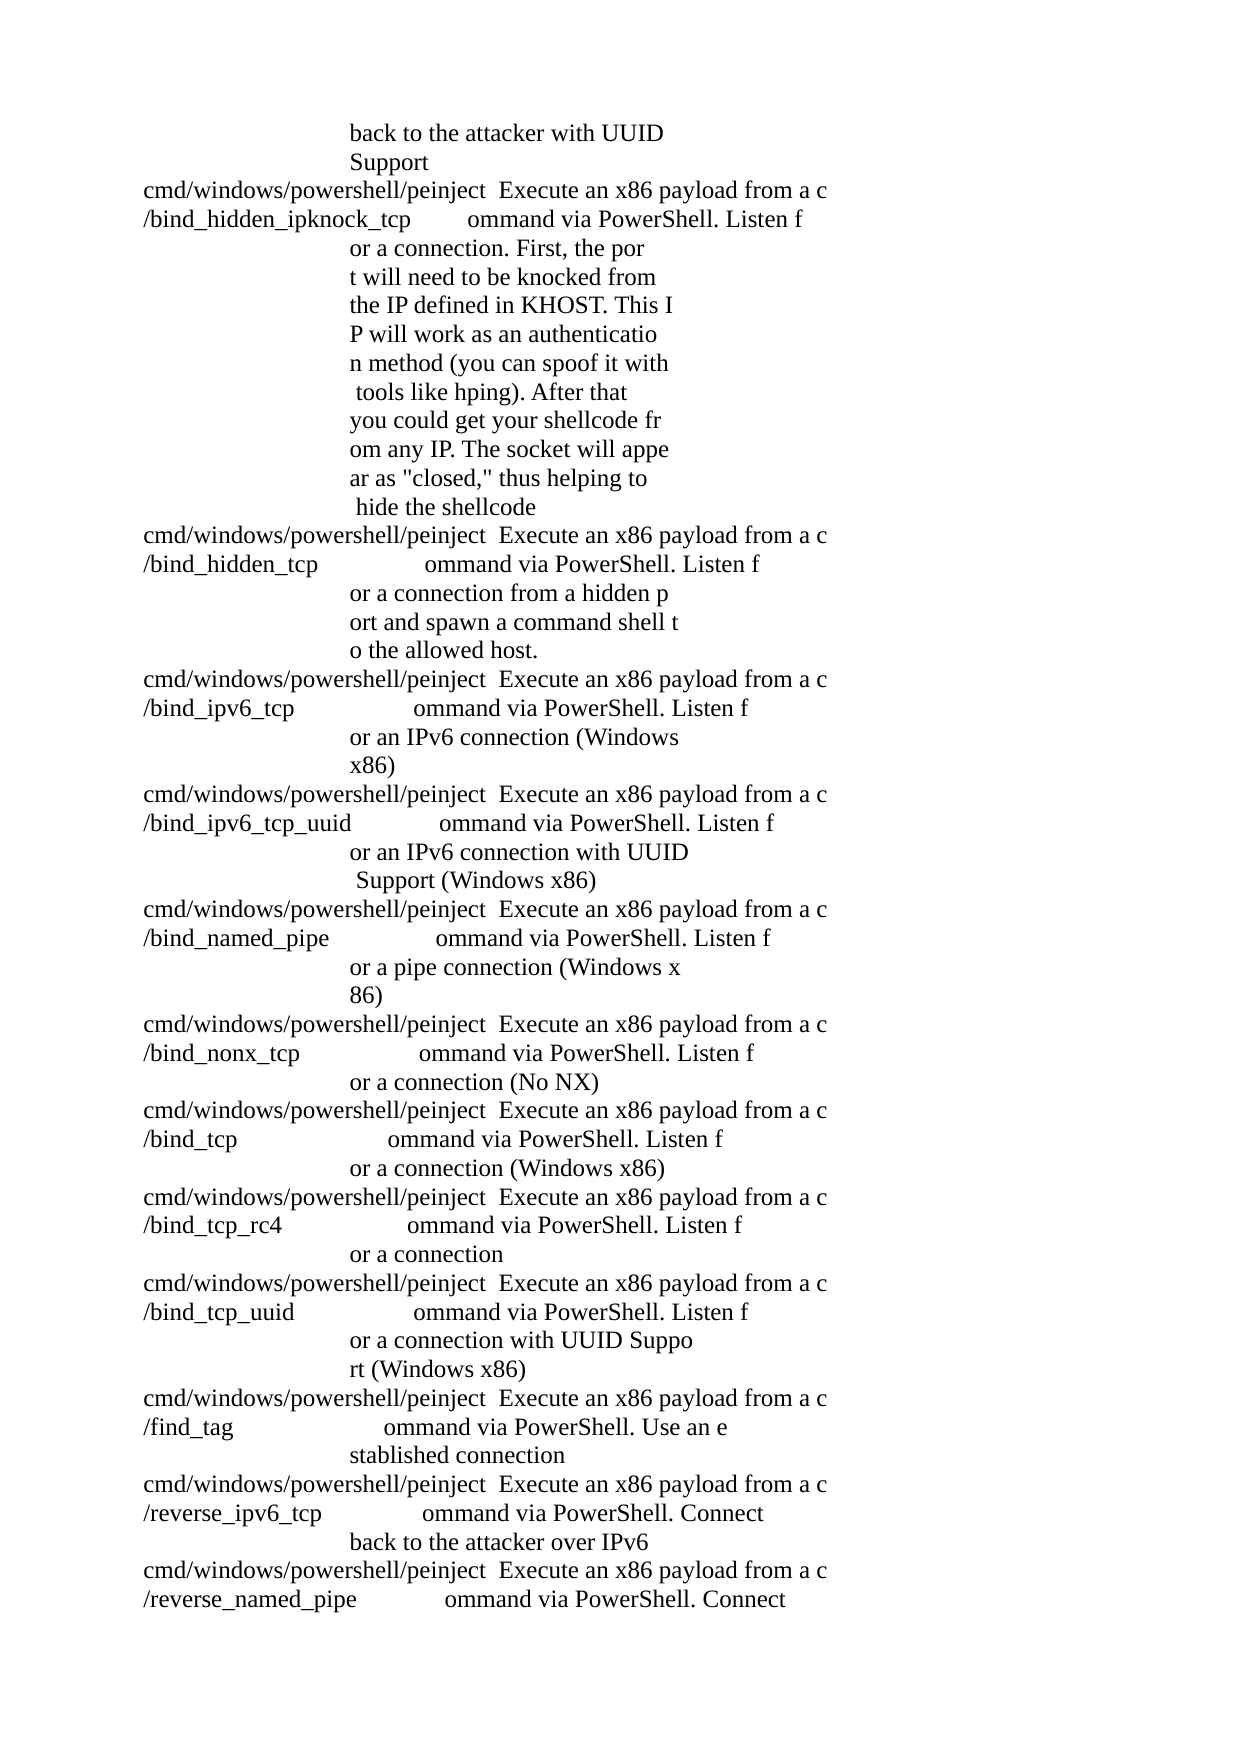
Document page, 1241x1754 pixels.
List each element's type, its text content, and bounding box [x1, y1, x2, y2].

text back to the attacker with UUID [118, 118, 1122, 147]
text or a connection with UUID Suppo [118, 1326, 1122, 1354]
text ort and spawn a command shell t [118, 607, 1122, 636]
text ar as "closed," thus helping to [118, 463, 1122, 492]
text P will work as an authenticatio [118, 319, 1122, 348]
text o the allowed host. [118, 636, 1122, 664]
text cmd/windows/powershell/peinject Execute an x86 payload from a c [118, 779, 1122, 808]
text back to the attacker over IPv6 [118, 1527, 1122, 1556]
text cmd/windows/powershell/peinject Execute an x86 payload from a c [118, 1556, 1122, 1584]
text /bind_hidden_tcp ommand via PowerShell. Listen f [118, 549, 1122, 578]
text cmd/windows/powershell/peinject Execute an x86 payload from a c [118, 664, 1122, 693]
text /bind_ipv6_tcp_uuid ommand via PowerShell. Listen f [118, 808, 1122, 837]
text or an IPv6 connection (Windows [118, 722, 1122, 751]
text or an IPv6 connection with UUID [118, 837, 1122, 866]
text rt (Windows x86) [118, 1354, 1122, 1383]
text or a pipe connection (Windows x [118, 952, 1122, 981]
text x86) [118, 751, 1122, 779]
text cmd/windows/powershell/peinject Execute an x86 payload from a c [118, 894, 1122, 923]
text om any IP. The socket will appe [118, 434, 1122, 463]
text cmd/windows/powershell/peinject Execute an x86 payload from a c [118, 521, 1122, 549]
text cmd/windows/powershell/peinject Execute an x86 payload from a c [118, 1268, 1122, 1297]
text /reverse_ipv6_tcp ommand via PowerShell. Connect [118, 1498, 1122, 1527]
text /bind_tcp ommand via PowerShell. Listen f [118, 1124, 1122, 1153]
text hide the shellcode [118, 492, 1122, 521]
text cmd/windows/powershell/peinject Execute an x86 payload from a c [118, 176, 1122, 204]
text cmd/windows/powershell/peinject Execute an x86 payload from a c [118, 1182, 1122, 1211]
text n method (you can spoof it with [118, 348, 1122, 377]
text or a connection (No NX) [118, 1067, 1122, 1096]
text stablished connection [118, 1441, 1122, 1469]
text cmd/windows/powershell/peinject Execute an x86 payload from a c [118, 1096, 1122, 1124]
text Support (Windows x86) [118, 866, 1122, 894]
text t will need to be knocked from [118, 262, 1122, 291]
text Support [118, 147, 1122, 176]
text /bind_tcp_rc4 ommand via PowerShell. Listen f [118, 1211, 1122, 1239]
text /bind_ipv6_tcp ommand via PowerShell. Listen f [118, 693, 1122, 722]
text /find_tag ommand via PowerShell. Use an e [118, 1412, 1122, 1441]
text or a connection from a hidden p [118, 578, 1122, 607]
text /bind_tcp_uuid ommand via PowerShell. Listen f [118, 1297, 1122, 1326]
text tools like hping). After that [118, 377, 1122, 406]
text you could get your shellcode fr [118, 406, 1122, 434]
text cmd/windows/powershell/peinject Execute an x86 payload from a c [118, 1469, 1122, 1498]
text or a connection (Windows x86) [118, 1153, 1122, 1182]
text or a connection [118, 1239, 1122, 1268]
text the IP defined in KHOST. This I [118, 291, 1122, 319]
text cmd/windows/powershell/peinject Execute an x86 payload from a c [118, 1383, 1122, 1412]
text or a connection. First, the por [118, 233, 1122, 262]
text 86) [118, 981, 1122, 1009]
text cmd/windows/powershell/peinject Execute an x86 payload from a c [118, 1009, 1122, 1038]
text /bind_named_pipe ommand via PowerShell. Listen f [118, 923, 1122, 952]
text /bind_nonx_tcp ommand via PowerShell. Listen f [118, 1038, 1122, 1067]
text /reverse_named_pipe ommand via PowerShell. Connect [118, 1584, 1122, 1613]
text /bind_hidden_ipknock_tcp ommand via PowerShell. Listen f [118, 204, 1122, 233]
